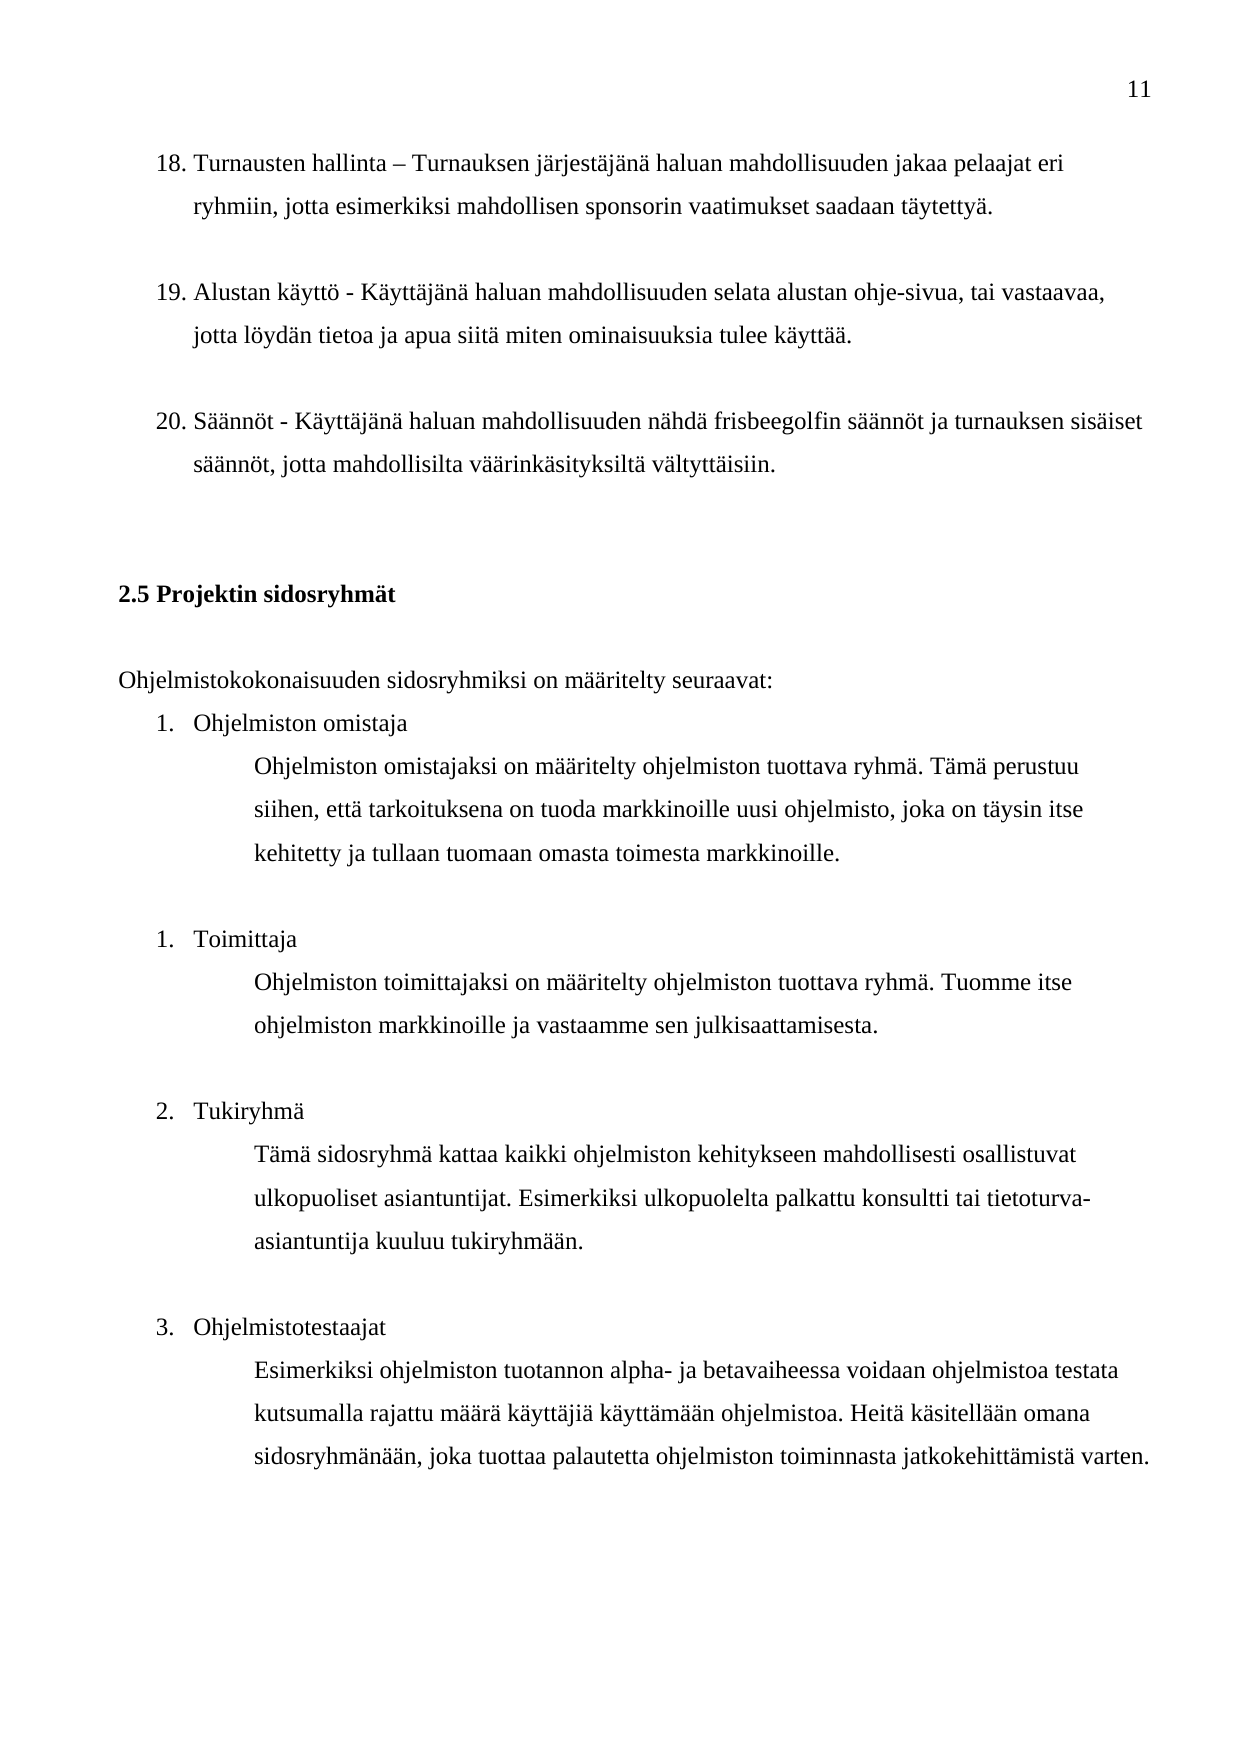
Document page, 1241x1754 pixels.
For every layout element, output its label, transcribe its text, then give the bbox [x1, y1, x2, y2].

text Ohjelmistokokonaisuuden sidosryhmiksi on määritelty seuraavat: [118, 665, 1152, 694]
list Turnausten hallinta – Turnauksen järjestäjänä haluan mahdollisuuden jakaa pelaajat eri ryhmiin, jotta esimerkiksi mahdollisen sponsorin vaatimukset saadaan täytettyä. [156, 148, 1152, 219]
subtitle Projektin sidosryhmät [118, 579, 1152, 608]
list Alustan käyttö - Käyttäjänä haluan mahdollisuuden selata alustan ohje-sivua, tai vastaavaa, jotta löydän tietoa ja apua siitä miten ominaisuuksia tulee käyttää. [156, 277, 1152, 349]
list Tukiryhmä [156, 1096, 1152, 1125]
list Toimittaja [156, 924, 1152, 953]
list Säännöt - Käyttäjänä haluan mahdollisuuden nähdä frisbeegolfin säännöt ja turnauksen sisäiset säännöt, jotta mahdollisilta väärinkäsityksiltä vältyttäisiin. [156, 406, 1152, 478]
text Ohjelmiston omistajaksi on määritelty ohjelmiston tuottava ryhmä. Tämä perustuu siihen, että tarkoituksena on tuoda markkinoille uusi ohjelmisto, joka on täysin itse kehitetty ja tullaan tuomaan omasta toimesta markkinoille. [254, 751, 1152, 866]
text Ohjelmiston toimittajaksi on määritelty ohjelmiston tuottava ryhmä. Tuomme itse ohjelmiston markkinoille ja vastaamme sen julkisaattamisesta. [254, 967, 1152, 1039]
list Ohjelmiston omistaja [156, 708, 1152, 737]
text Esimerkiksi ohjelmiston tuotannon alpha- ja betavaiheessa voidaan ohjelmistoa testata kutsumalla rajattu määrä käyttäjiä käyttämään ohjelmistoa. Heitä käsitellään omana sidosryhmänään, joka tuottaa palautetta ohjelmiston toiminnasta jatkokehittämistä varten. [254, 1355, 1152, 1470]
list Ohjelmistotestaajat [156, 1312, 1152, 1341]
text Tämä sidosryhmä kattaa kaikki ohjelmiston kehitykseen mahdollisesti osallistuvat ulkopuoliset asiantuntijat. Esimerkiksi ulkopuolelta palkattu konsultti tai tietoturva-asiantuntija kuuluu tukiryhmään. [254, 1139, 1152, 1254]
